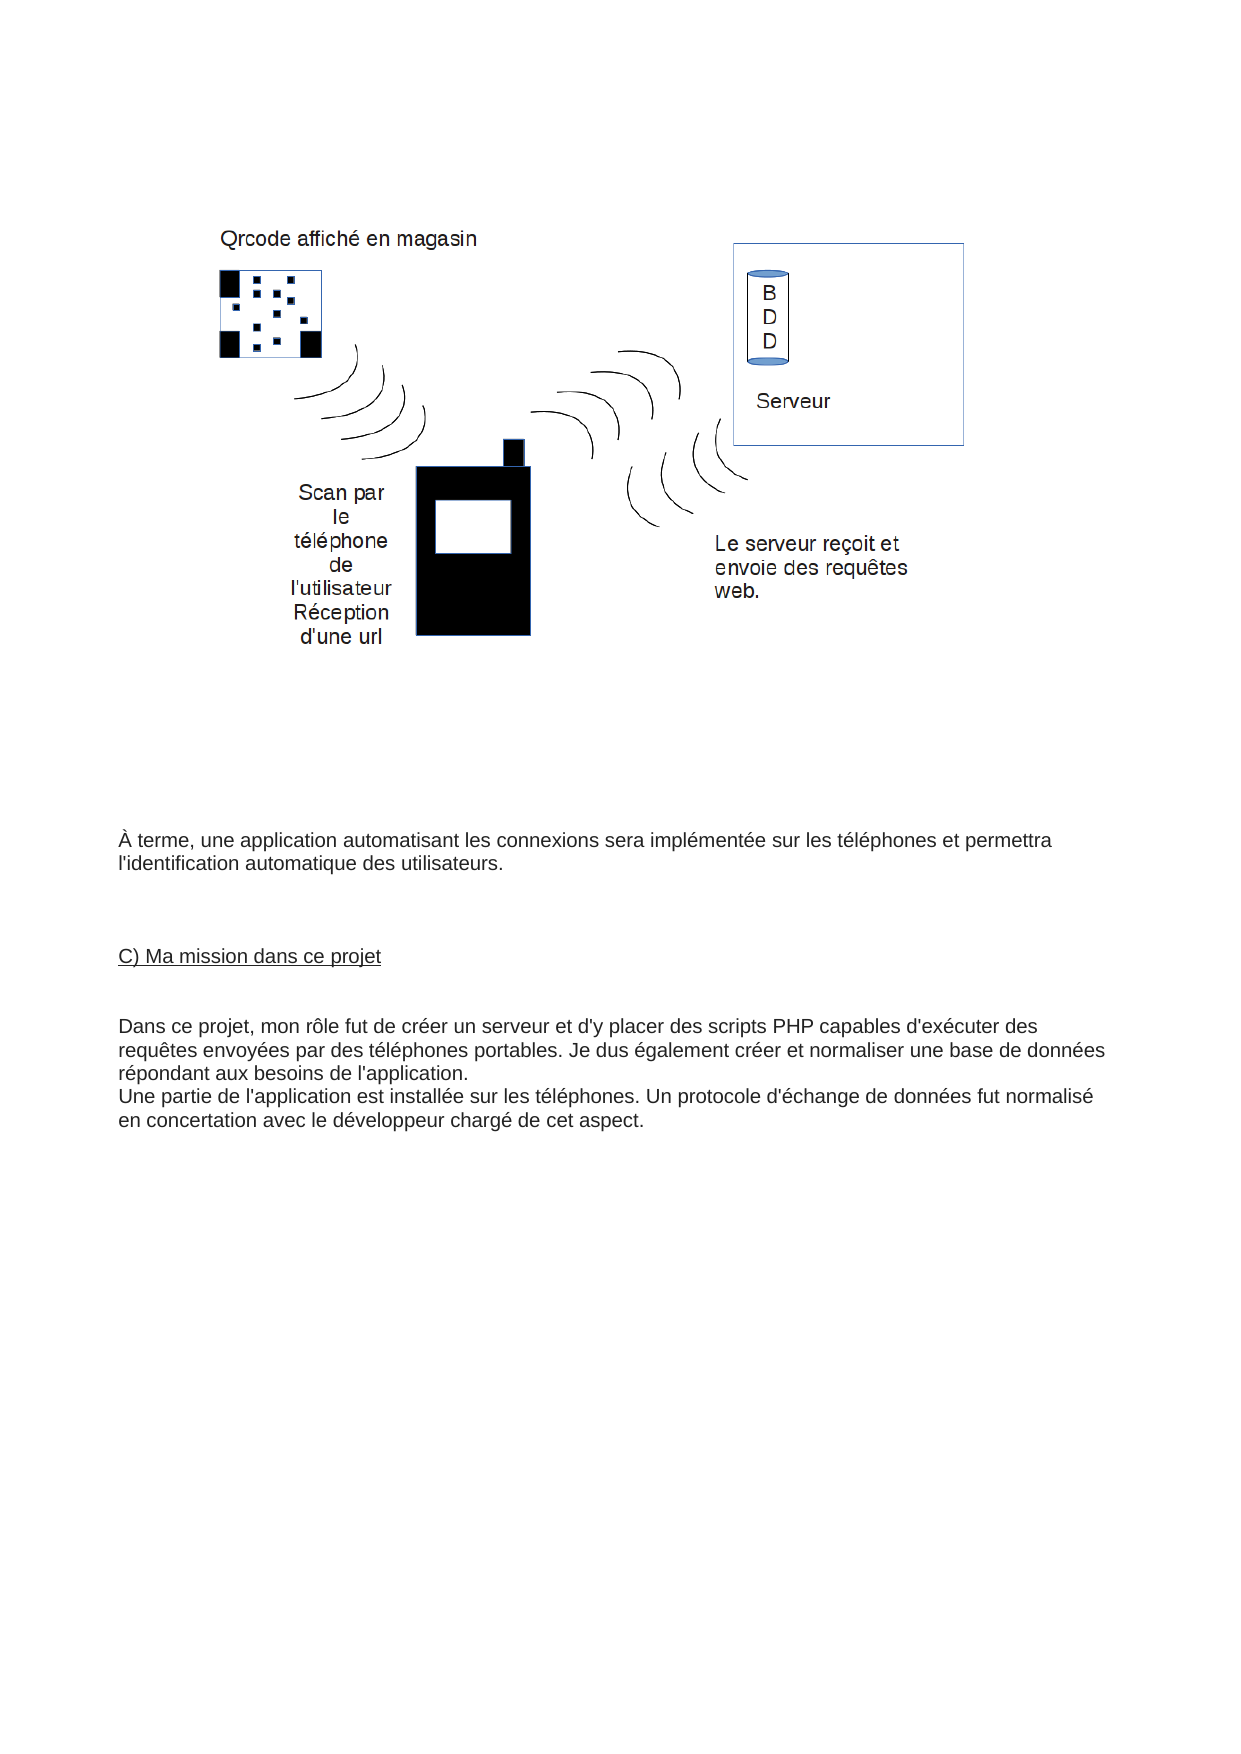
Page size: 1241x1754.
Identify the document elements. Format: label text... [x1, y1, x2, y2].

text Une partie de l'application est installée sur les téléphones. Un protocole d'échange de données fut normalisé en concertation avec le développeur chargé de cet aspect. [118, 1084, 1122, 1131]
text Dans ce projet, mon rôle fut de créer un serveur et d'y placer des scripts PHP capables d'exécuter des requêtes envoyées par des téléphones portables. Je dus également créer et normaliser une base de données répondant aux besoins de l'application. [118, 1014, 1122, 1084]
text À terme, une application automatisant les connexions sera implémentée sur les téléphones et permettra l'identification automatique des utilisateurs. [118, 118, 1122, 874]
list C) Ma mission dans ce projet [118, 944, 1122, 968]
